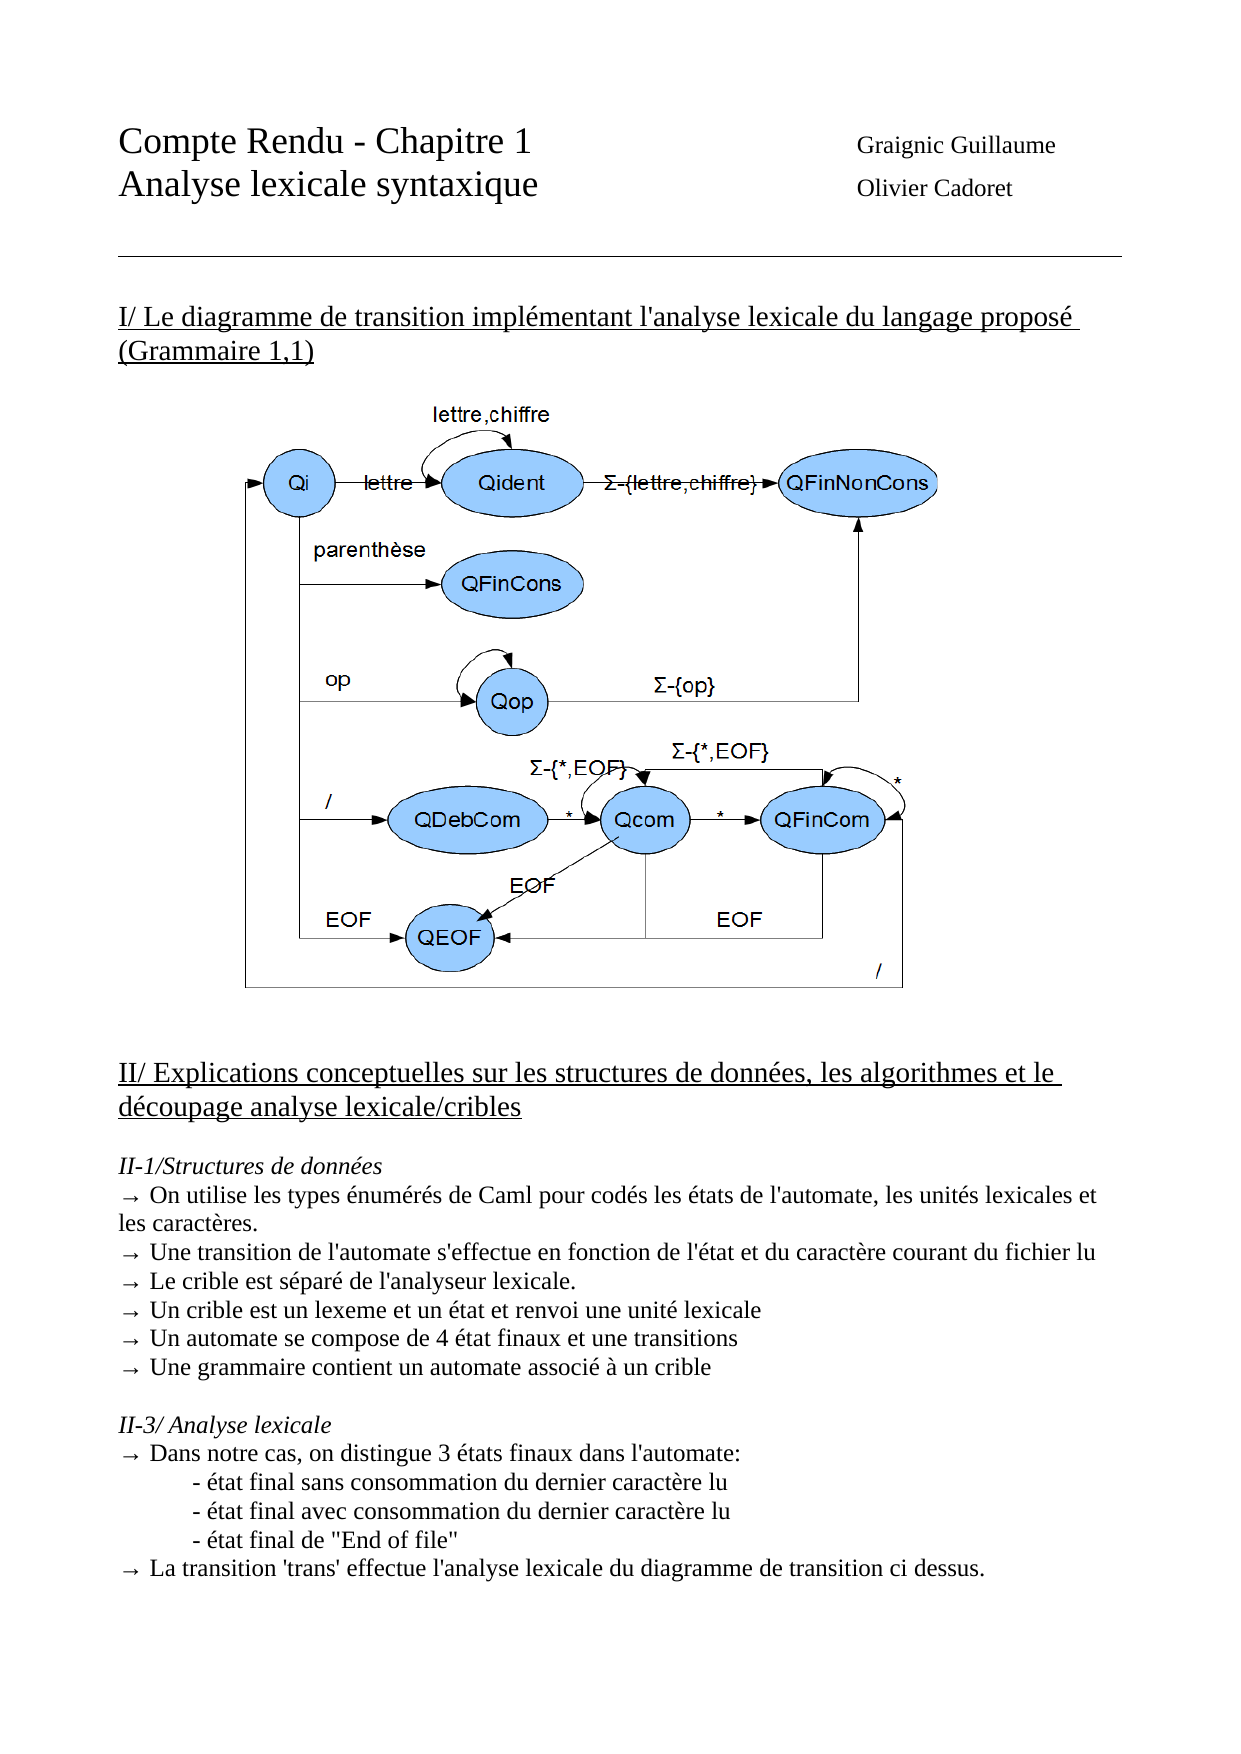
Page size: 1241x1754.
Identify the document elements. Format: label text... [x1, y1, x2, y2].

text II-1/Structures de données [118, 1151, 1122, 1180]
text II/ Explications conceptuelles sur les structures de données, les algorithmes et le découpage analyse lexicale/cribles [118, 1055, 1122, 1122]
text II-3/ Analyse lexicale [118, 1410, 1122, 1438]
text Analyse lexicale syntaxique Olivier Cadoret [118, 161, 1122, 204]
text - état final avec consommation du dernier caractère lu [118, 1496, 1122, 1525]
picture [245, 398, 938, 988]
text → Un crible est un lexeme et un état et renvoi une unité lexicale [118, 1295, 1122, 1323]
text → On utilise les types énumérés de Caml pour codés les états de l'automate, les unités lexicales et les caractères. [118, 1180, 1122, 1237]
text → Dans notre cas, on distingue 3 états finaux dans l'automate: [118, 1438, 1122, 1467]
text → Une transition de l'automate s'effectue en fonction de l'état et du caractère courant du fichier lu [118, 1237, 1122, 1266]
text → Une grammaire contient un automate associé à un crible [118, 1352, 1122, 1381]
text - état final sans consommation du dernier caractère lu [118, 1467, 1122, 1496]
text → La transition 'trans' effectue l'analyse lexicale du diagramme de transition ci dessus. [118, 1553, 1122, 1582]
text Compte Rendu - Chapitre 1 Graignic Guillaume [118, 118, 1122, 161]
text I/ Le diagramme de transition implémentant l'analyse lexicale du langage proposé (Grammaire 1,1) [118, 299, 1122, 367]
text → Un automate se compose de 4 état finaux et une transitions [118, 1323, 1122, 1352]
text - état final de "End of file" [118, 1525, 1122, 1553]
text → Le crible est séparé de l'analyseur lexicale. [118, 1266, 1122, 1295]
